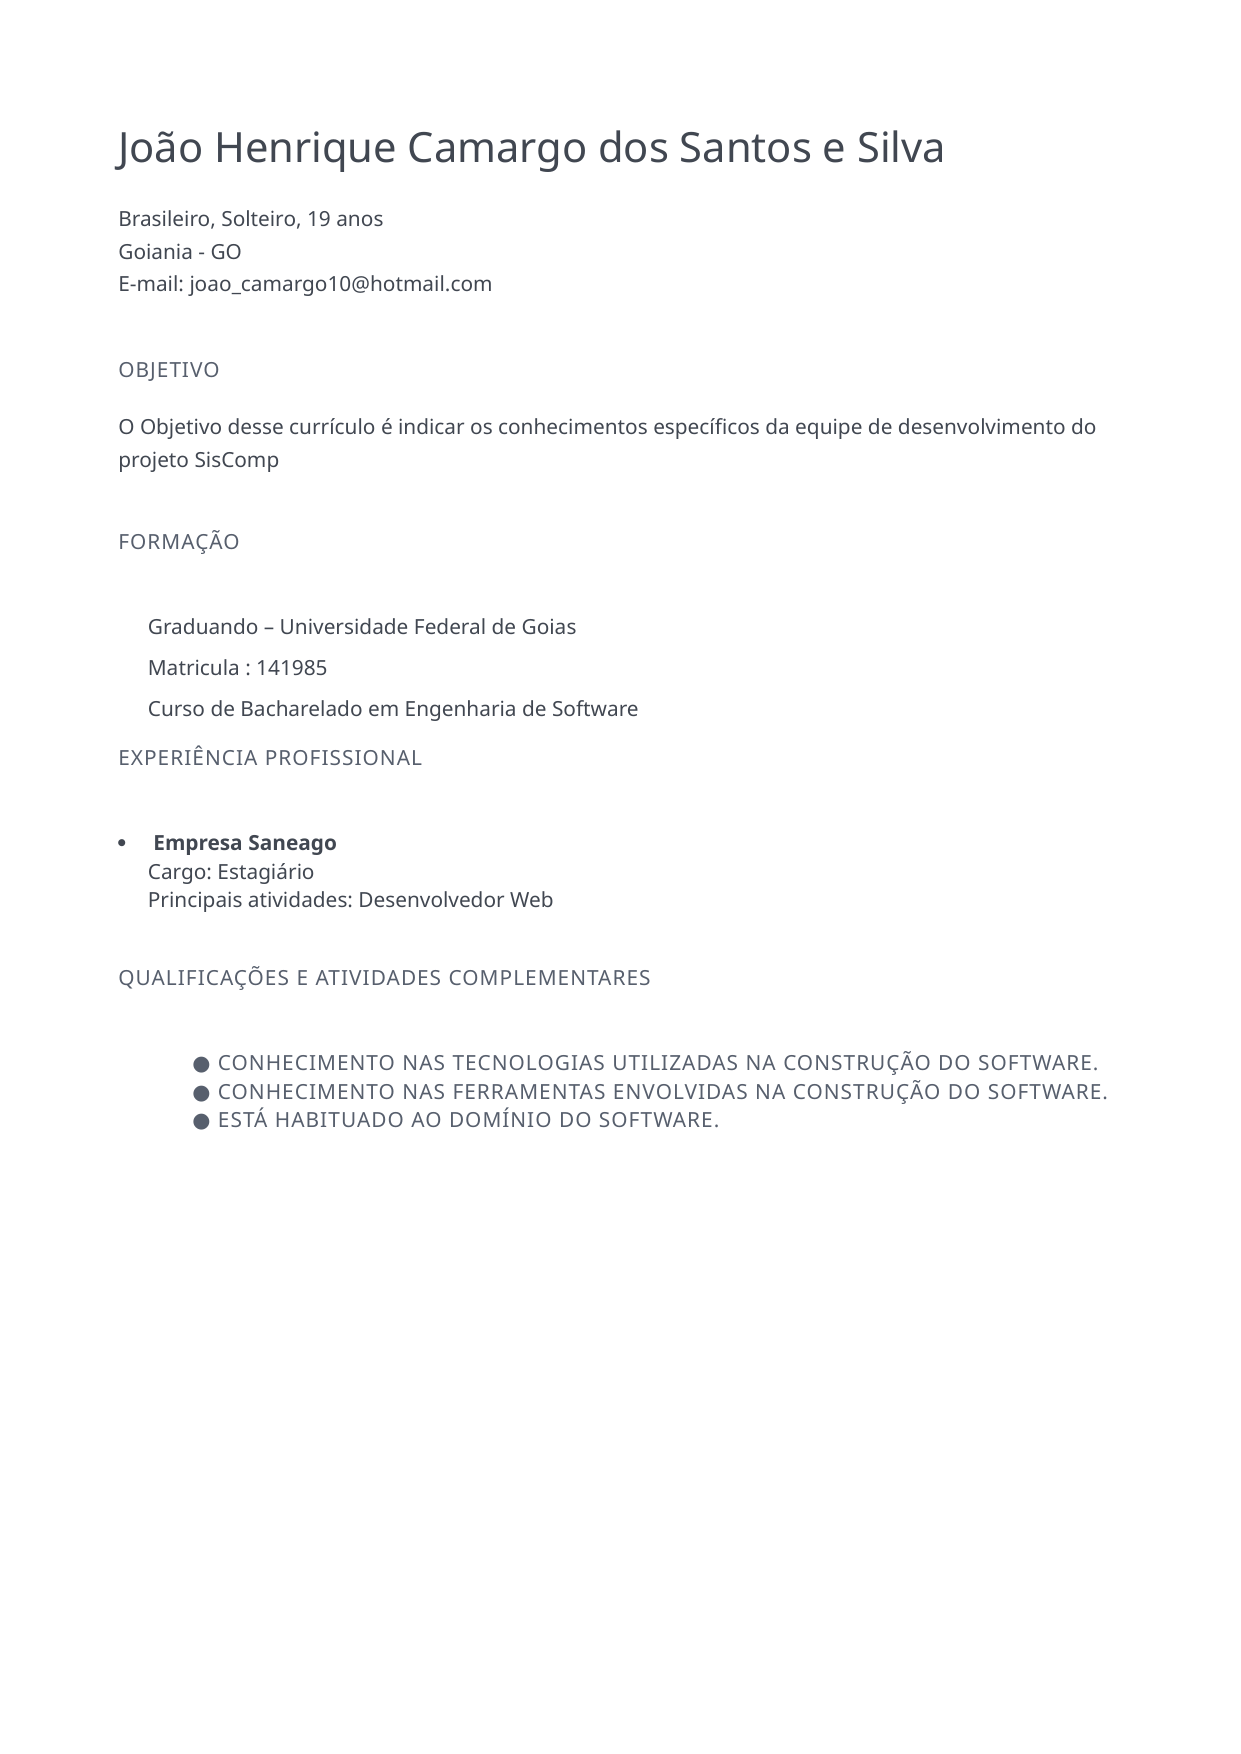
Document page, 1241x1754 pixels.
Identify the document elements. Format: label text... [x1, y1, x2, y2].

text O Objetivo desse currículo é indicar os conhecimentos específicos da equipe de desenvolvimento do projeto SisComp [118, 412, 1122, 473]
text João Henrique Camargo dos Santos e Silva [118, 118, 1122, 175]
text ● Conhecimento nas ferramentas envolvidas na construção do software. [118, 1077, 1122, 1105]
text EXPERIÊNCIA PROFISSIONAL [118, 743, 1122, 772]
list Empresa Saneago Cargo: Estagiário Principais atividades: Desenvolvedor Web [118, 828, 1122, 942]
text Brasileiro, Solteiro, 19 anos Goiania - GO E-mail: joao_camargo10@hotmail.com [118, 204, 1122, 330]
text objetivo [118, 355, 1122, 384]
text ● Está habituado ao domínio do software. [118, 1105, 1122, 1134]
text qualificações e atividades complementares [118, 963, 1122, 992]
text ● Conhecimento nas tecnologias utilizadas na construção do software. [118, 1048, 1122, 1077]
list Graduando – Universidade Federal de Goias [148, 612, 1122, 641]
text FORMAÇÃO [118, 527, 1122, 555]
list Curso de Bacharelado em Engenharia de Software [148, 694, 1122, 722]
list Matricula : 141985 [148, 653, 1122, 681]
